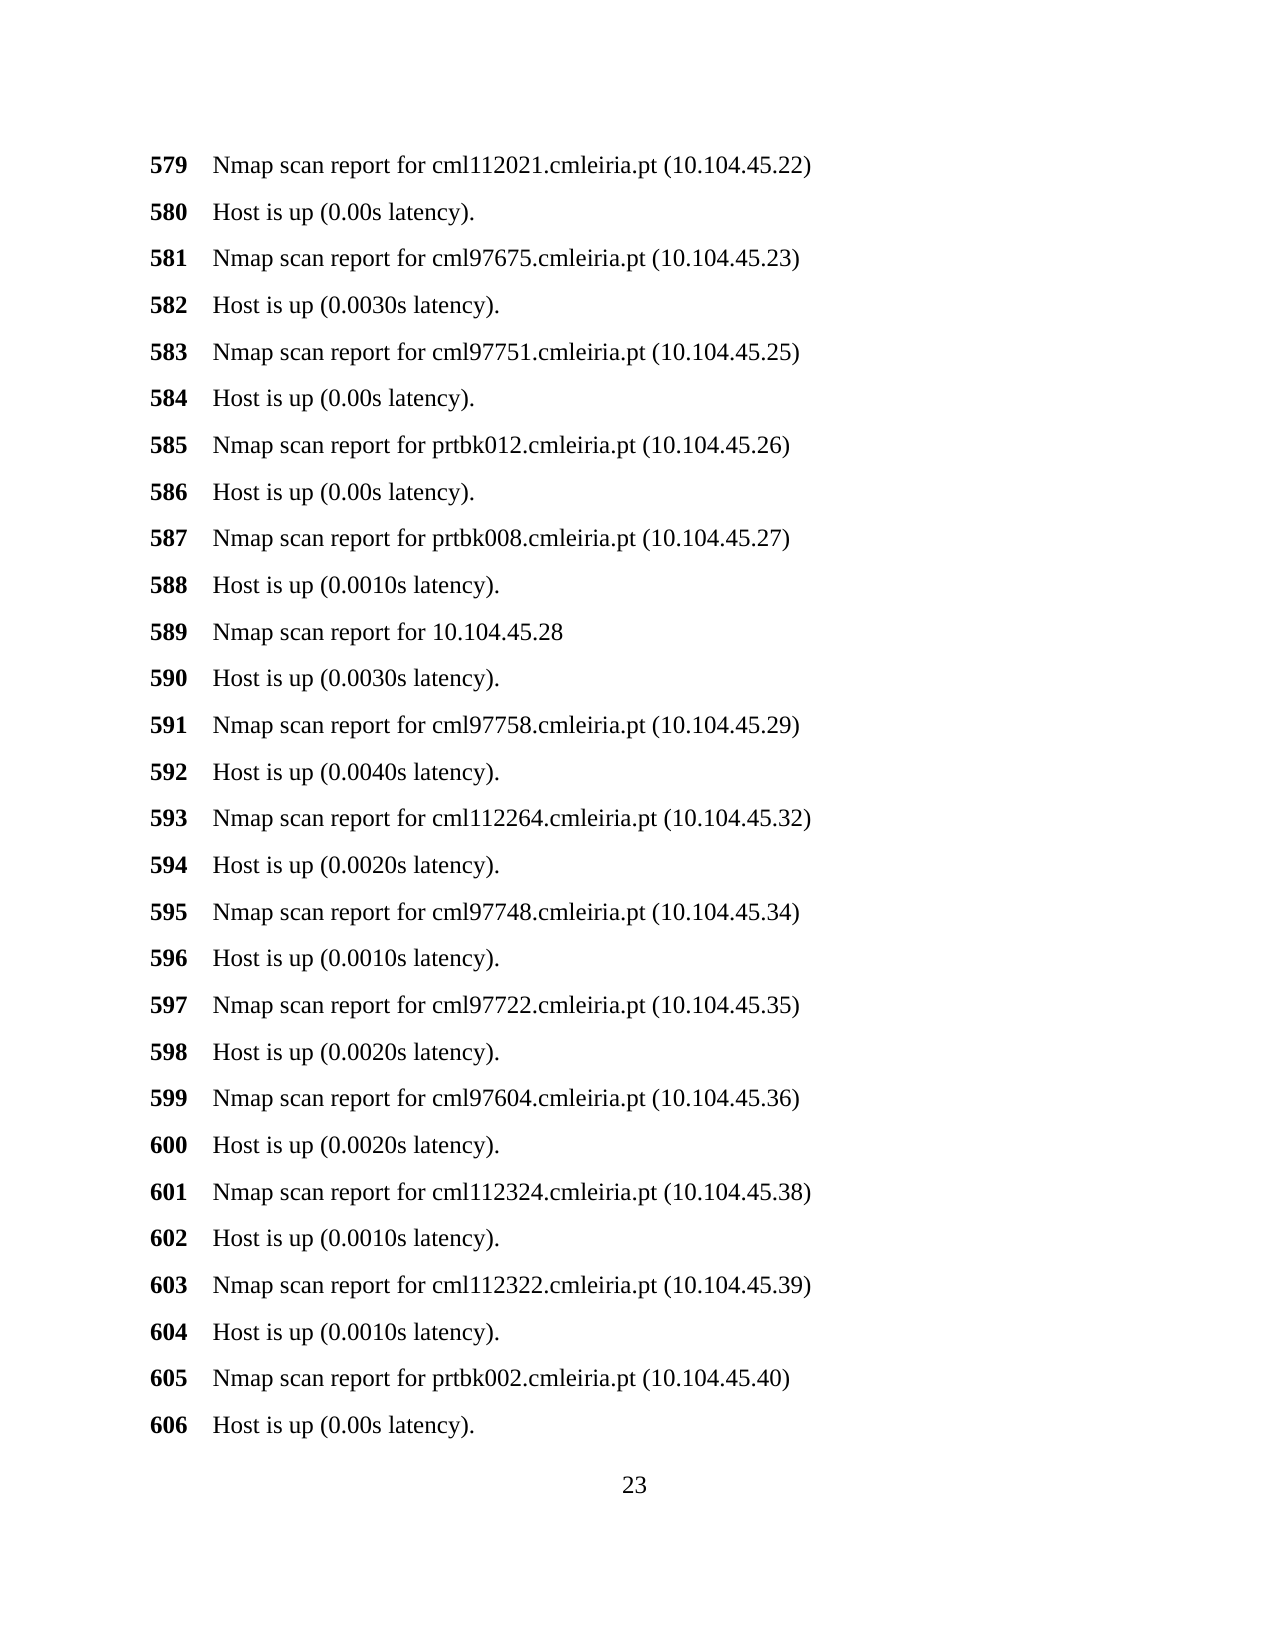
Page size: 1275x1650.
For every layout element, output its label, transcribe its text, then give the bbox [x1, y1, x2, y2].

text 598 Host is up (0.0020s latency). [150, 1037, 1125, 1065]
text 582 Host is up (0.0030s latency). [150, 290, 1125, 319]
text 588 Host is up (0.0010s latency). [150, 570, 1125, 599]
text 585 Nmap scan report for prtbk012.cmleiria.pt (10.104.45.26) [150, 430, 1125, 459]
text 590 Host is up (0.0030s latency). [150, 663, 1125, 692]
text 592 Host is up (0.0040s latency). [150, 757, 1125, 785]
text 599 Nmap scan report for cml97604.cmleiria.pt (10.104.45.36) [150, 1083, 1125, 1112]
text 580 Host is up (0.00s latency). [150, 197, 1125, 225]
text 589 Nmap scan report for 10.104.45.28 [150, 617, 1125, 645]
text 579 Nmap scan report for cml112021.cmleiria.pt (10.104.45.22) [150, 150, 1125, 179]
text 597 Nmap scan report for cml97722.cmleiria.pt (10.104.45.35) [150, 990, 1125, 1019]
text 604 Host is up (0.0010s latency). [150, 1317, 1125, 1345]
text 602 Host is up (0.0010s latency). [150, 1223, 1125, 1252]
text 581 Nmap scan report for cml97675.cmleiria.pt (10.104.45.23) [150, 243, 1125, 272]
text 584 Host is up (0.00s latency). [150, 383, 1125, 412]
text 586 Host is up (0.00s latency). [150, 477, 1125, 505]
text 593 Nmap scan report for cml112264.cmleiria.pt (10.104.45.32) [150, 803, 1125, 832]
text 587 Nmap scan report for prtbk008.cmleiria.pt (10.104.45.27) [150, 523, 1125, 552]
text 601 Nmap scan report for cml112324.cmleiria.pt (10.104.45.38) [150, 1177, 1125, 1205]
text 595 Nmap scan report for cml97748.cmleiria.pt (10.104.45.34) [150, 897, 1125, 925]
text 605 Nmap scan report for prtbk002.cmleiria.pt (10.104.45.40) [150, 1363, 1125, 1392]
text 596 Host is up (0.0010s latency). [150, 943, 1125, 972]
text 603 Nmap scan report for cml112322.cmleiria.pt (10.104.45.39) [150, 1270, 1125, 1299]
text 600 Host is up (0.0020s latency). [150, 1130, 1125, 1159]
text 591 Nmap scan report for cml97758.cmleiria.pt (10.104.45.29) [150, 710, 1125, 739]
text 594 Host is up (0.0020s latency). [150, 850, 1125, 879]
text 583 Nmap scan report for cml97751.cmleiria.pt (10.104.45.25) [150, 337, 1125, 365]
text 606 Host is up (0.00s latency). [150, 1410, 1125, 1439]
